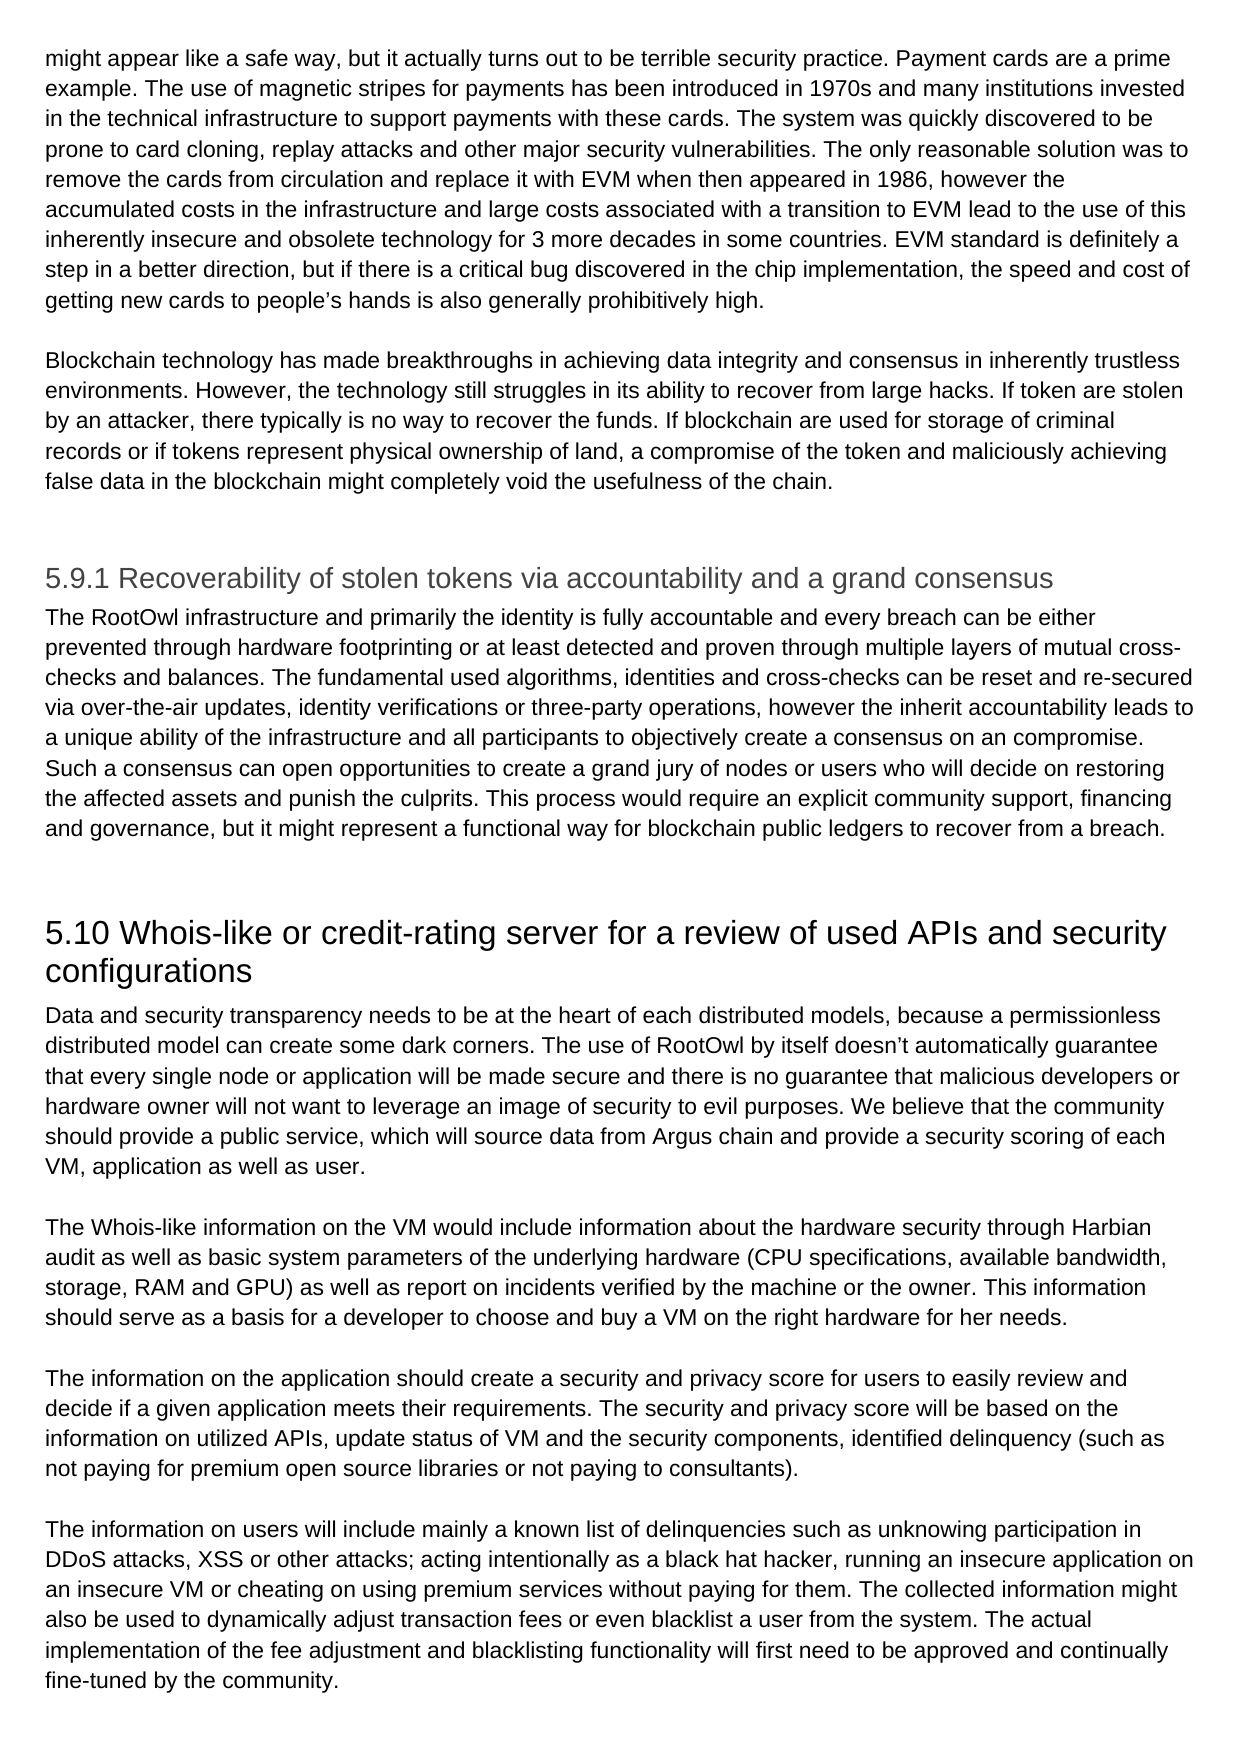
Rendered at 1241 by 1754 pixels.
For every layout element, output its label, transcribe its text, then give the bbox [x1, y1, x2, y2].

text The information on users will include mainly a known list of delinquencies such as unknowing participation in DDoS attacks, XSS or other attacks; acting intentionally as a black hat hacker, running an insecure application on an insecure VM or cheating on using premium services without paying for them. The collected information might also be used to dynamically adjust transaction fees or even blacklist a user from the system. The actual implementation of the fee adjustment and blacklisting functionality will first need to be approved and continually fine-tuned by the community. [45, 1516, 1195, 1693]
text The Whois-like information on the VM would include information about the hardware security through Harbian audit as well as basic system parameters of the underlying hardware (CPU specifications, available bandwidth, storage, RAM and GPU) as well as report on incidents verified by the machine or the owner. This information should serve as a basis for a developer to choose and buy a VM on the right hardware for her needs. [45, 1214, 1195, 1331]
text Data and security transparency needs to be at the heart of each distributed models, because a permissionless distributed model can create some dark corners. The use of RootOwl by itself doesn’t automatically guarantee that every single node or application will be made secure and there is no guarantee that malicious developers or hardware owner will not want to leverage an image of security to evil purposes. We believe that the community should provide a public service, which will source data from Argus chain and provide a security scoring of each VM, application as well as user. [45, 1002, 1195, 1179]
text might appear like a safe way, but it actually turns out to be terrible security practice. Payment cards are a prime example. The use of magnetic stripes for payments has been introduced in 1970s and many institutions invested in the technical infrastructure to support payments with these cards. The system was quickly discovered to be prone to card cloning, replay attacks and other major security vulnerabilities. The only reasonable solution was to remove the cards from circulation and replace it with EVM when then appeared in 1986, however the accumulated costs in the infrastructure and large costs associated with a transition to EVM lead to the use of this inherently insecure and obsolete technology for 3 more decades in some countries. EVM standard is definitely a step in a better direction, but if there is a critical bug discovered in the chip implementation, the speed and cost of getting new cards to people’s hands is also generally prohibitively high. [45, 45, 1195, 313]
text Blockchain technology has made breakthroughs in achieving data integrity and consensus in inherently trustless environments. However, the technology still struggles in its ability to recover from large hacks. If token are stolen by an attacker, there typically is no way to recover the funds. If blockchain are used for storage of criminal records or if tokens represent physical ownership of land, a compromise of the token and maliciously achieving false data in the blockchain might completely void the usefulness of the chain. [45, 347, 1195, 494]
subtitle 5.9.1 Recoverability of stolen tokens via accountability and a grand consensus [45, 562, 1195, 595]
text The information on the application should create a security and privacy score for users to easily review and decide if a given application meets their requirements. The security and privacy score will be based on the information on utilized APIs, update status of VM and the security components, identified delinquency (such as not paying for premium open source libraries or not paying to consultants). [45, 1365, 1195, 1482]
text The RootOwl infrastructure and primarily the identity is fully accountable and every breach can be either prevented through hardware footprinting or at least detected and proven through multiple layers of mutual cross-checks and balances. The fundamental used algorithms, identities and cross-checks can be reset and re-secured via over-the-air updates, identity verifications or three-party operations, however the inherit accountability leads to a unique ability of the infrastructure and all participants to objectively create a consensus on an compromise. Such a consensus can open opportunities to create a grand jury of nodes or users who will decide on restoring the affected assets and punish the culprits. This process would require an explicit community support, financing and governance, but it might represent a functional way for blockchain public ledgers to recover from a breach. [45, 603, 1195, 841]
subtitle 5.10 Whois-like or credit-rating server for a review of used APIs and security configurations [45, 913, 1195, 990]
